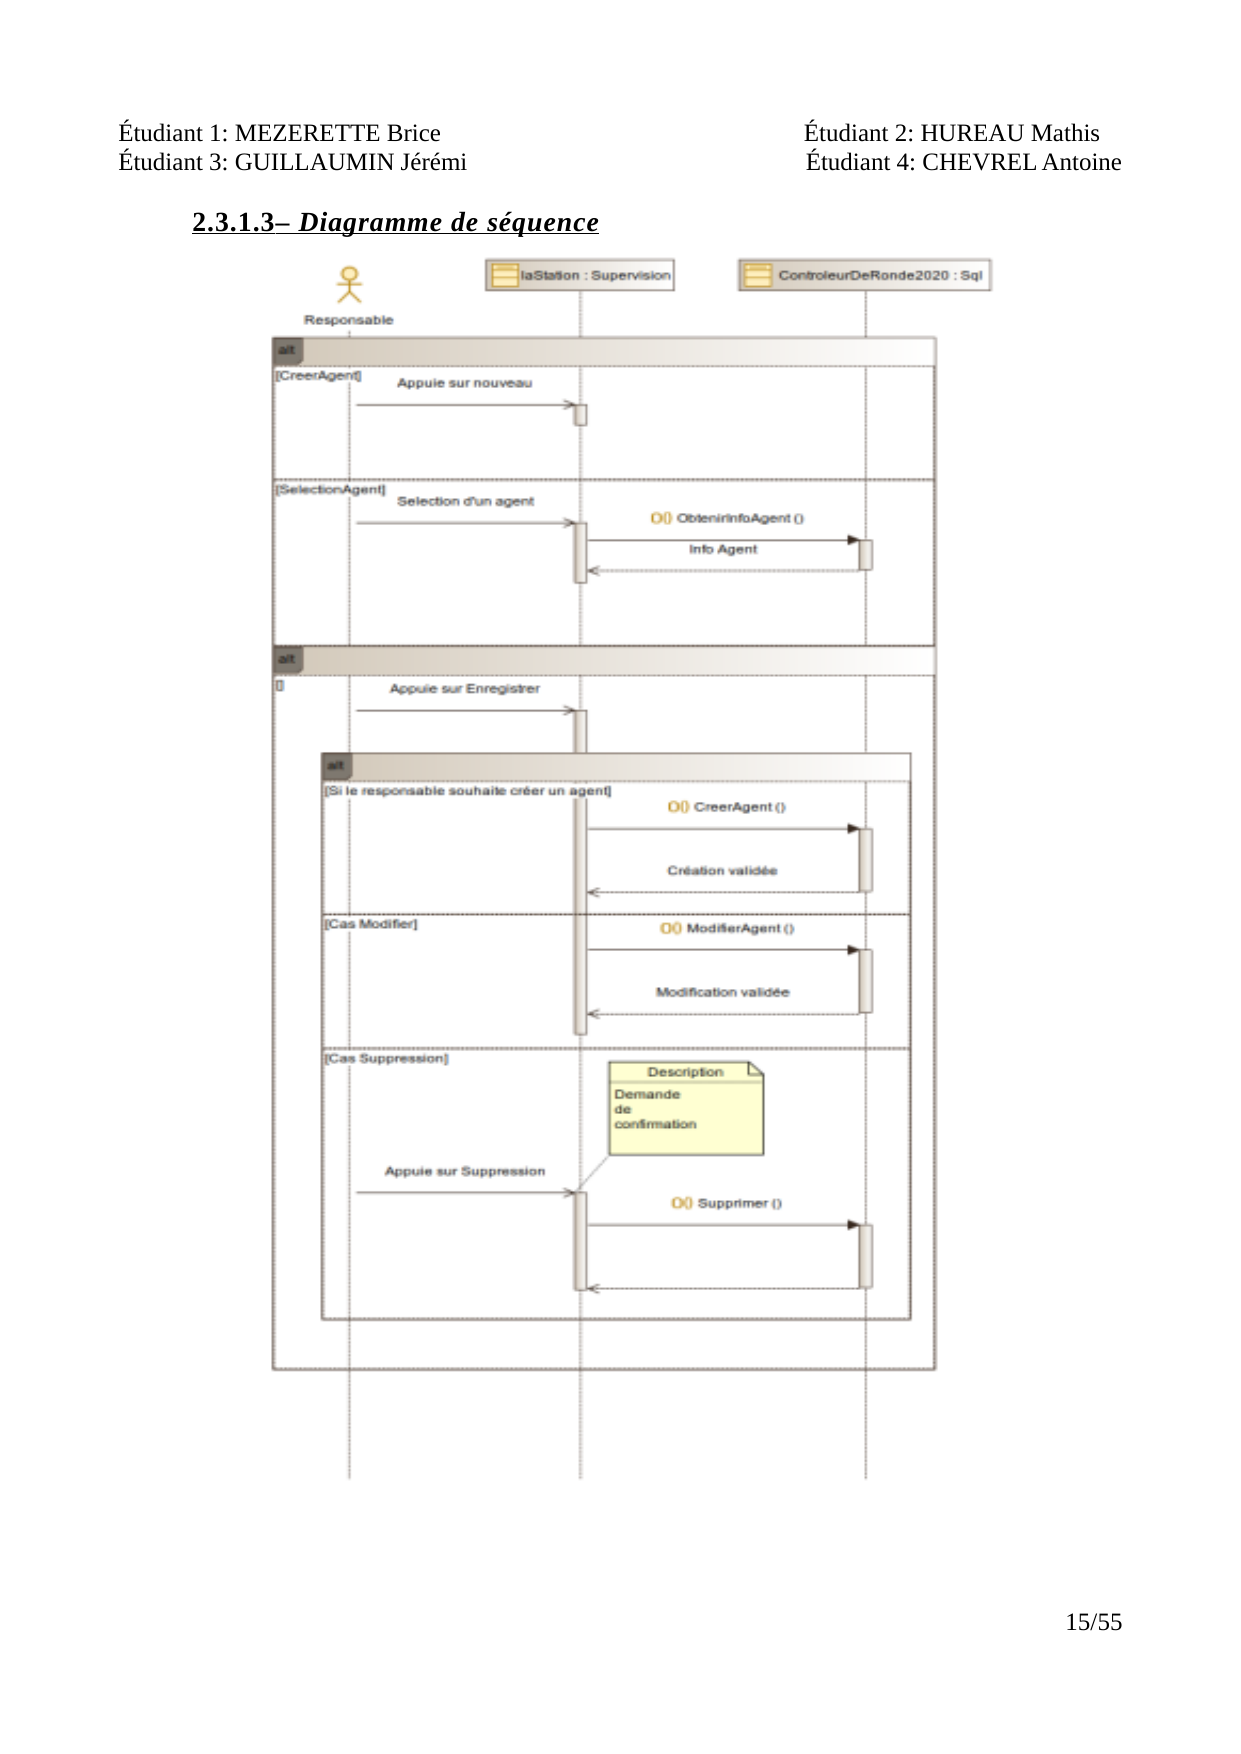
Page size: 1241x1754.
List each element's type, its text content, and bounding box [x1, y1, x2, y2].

subtitle 2.3.1.3– Diagramme de séquence [118, 205, 1122, 237]
picture [236, 249, 1004, 1490]
